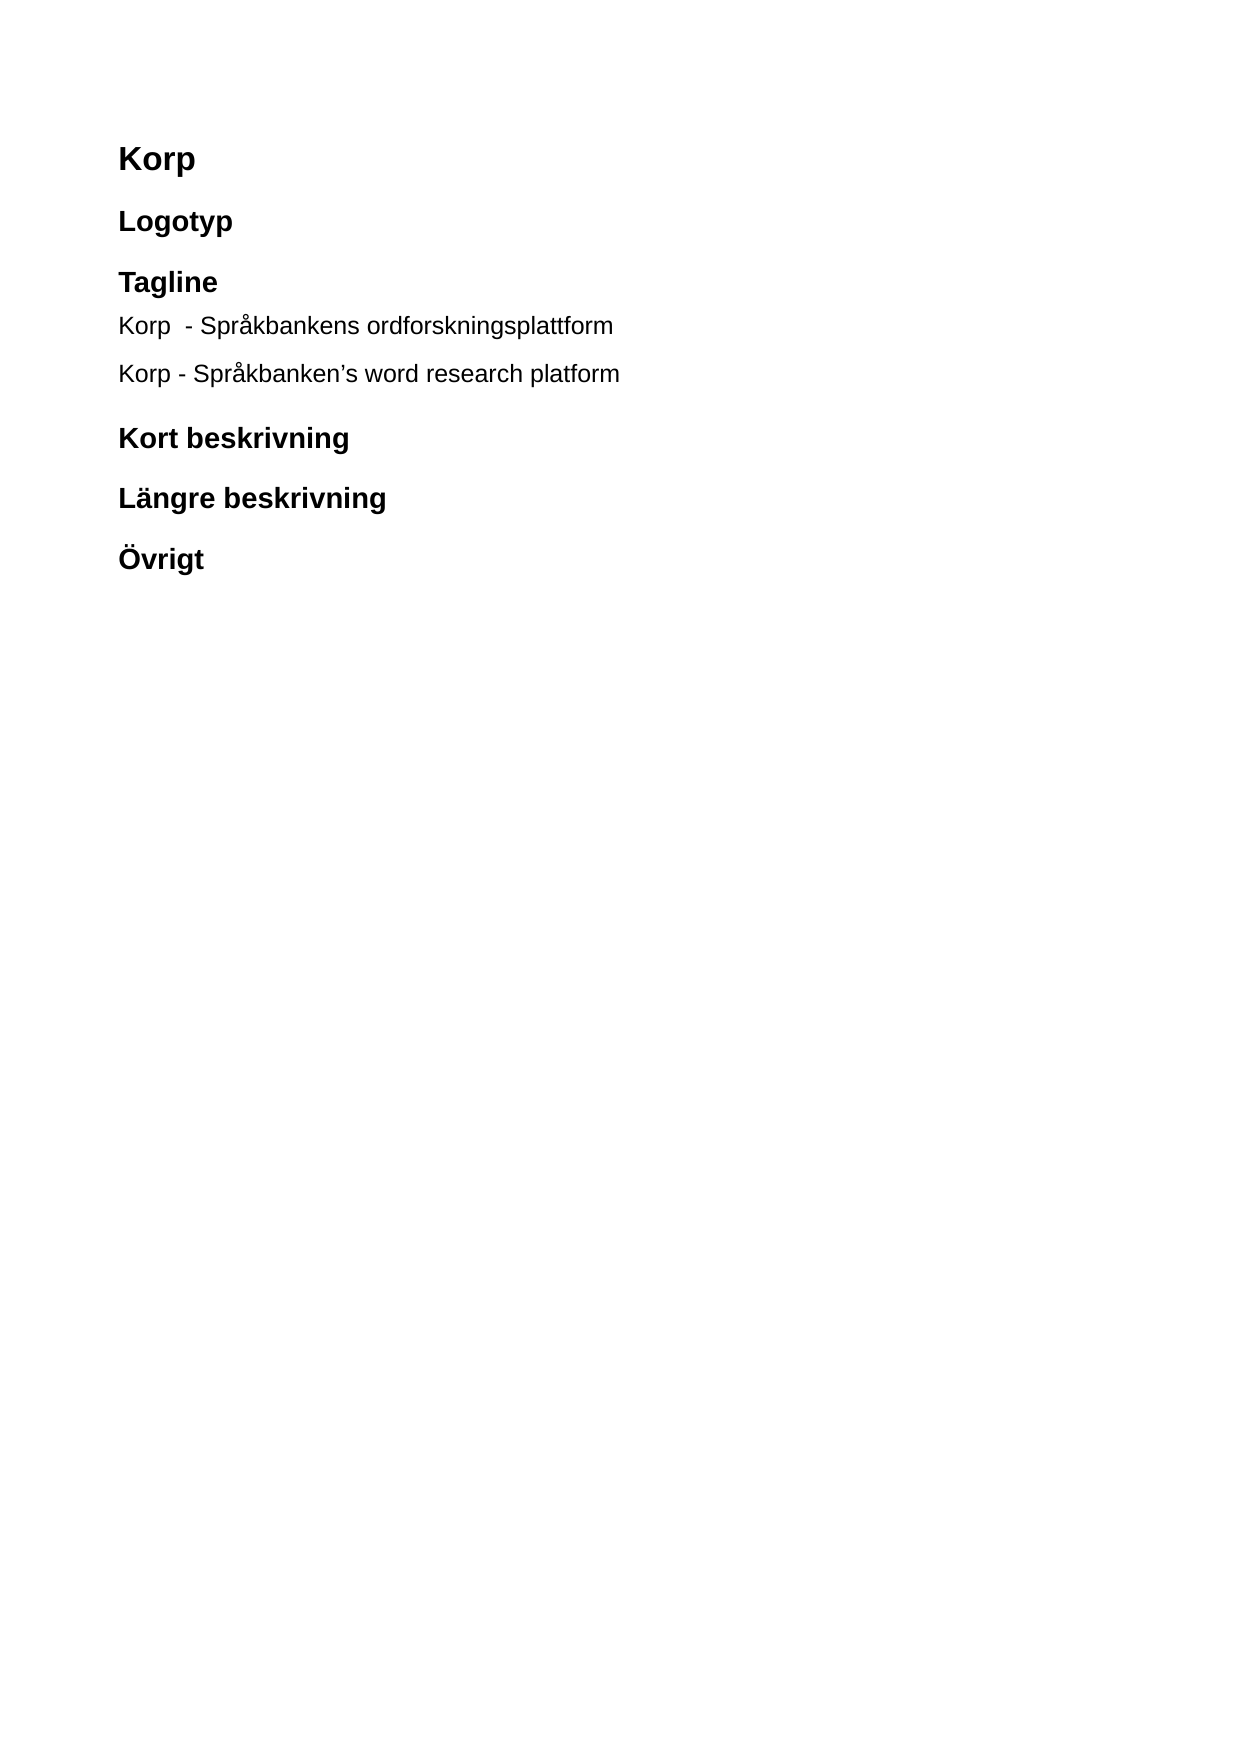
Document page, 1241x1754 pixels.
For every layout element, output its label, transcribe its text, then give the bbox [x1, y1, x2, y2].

text Korp - Språkbanken’s word research platform [118, 359, 1122, 387]
subtitle Övrigt [118, 542, 1122, 576]
subtitle Längre beskrivning [118, 482, 1122, 515]
text Korp - Språkbankens ordforskningsplattform [118, 311, 1122, 340]
subtitle Korp [118, 139, 1122, 177]
subtitle Logotyp [118, 204, 1122, 238]
subtitle Tagline [118, 265, 1122, 299]
subtitle Kort beskrivning [118, 421, 1122, 454]
